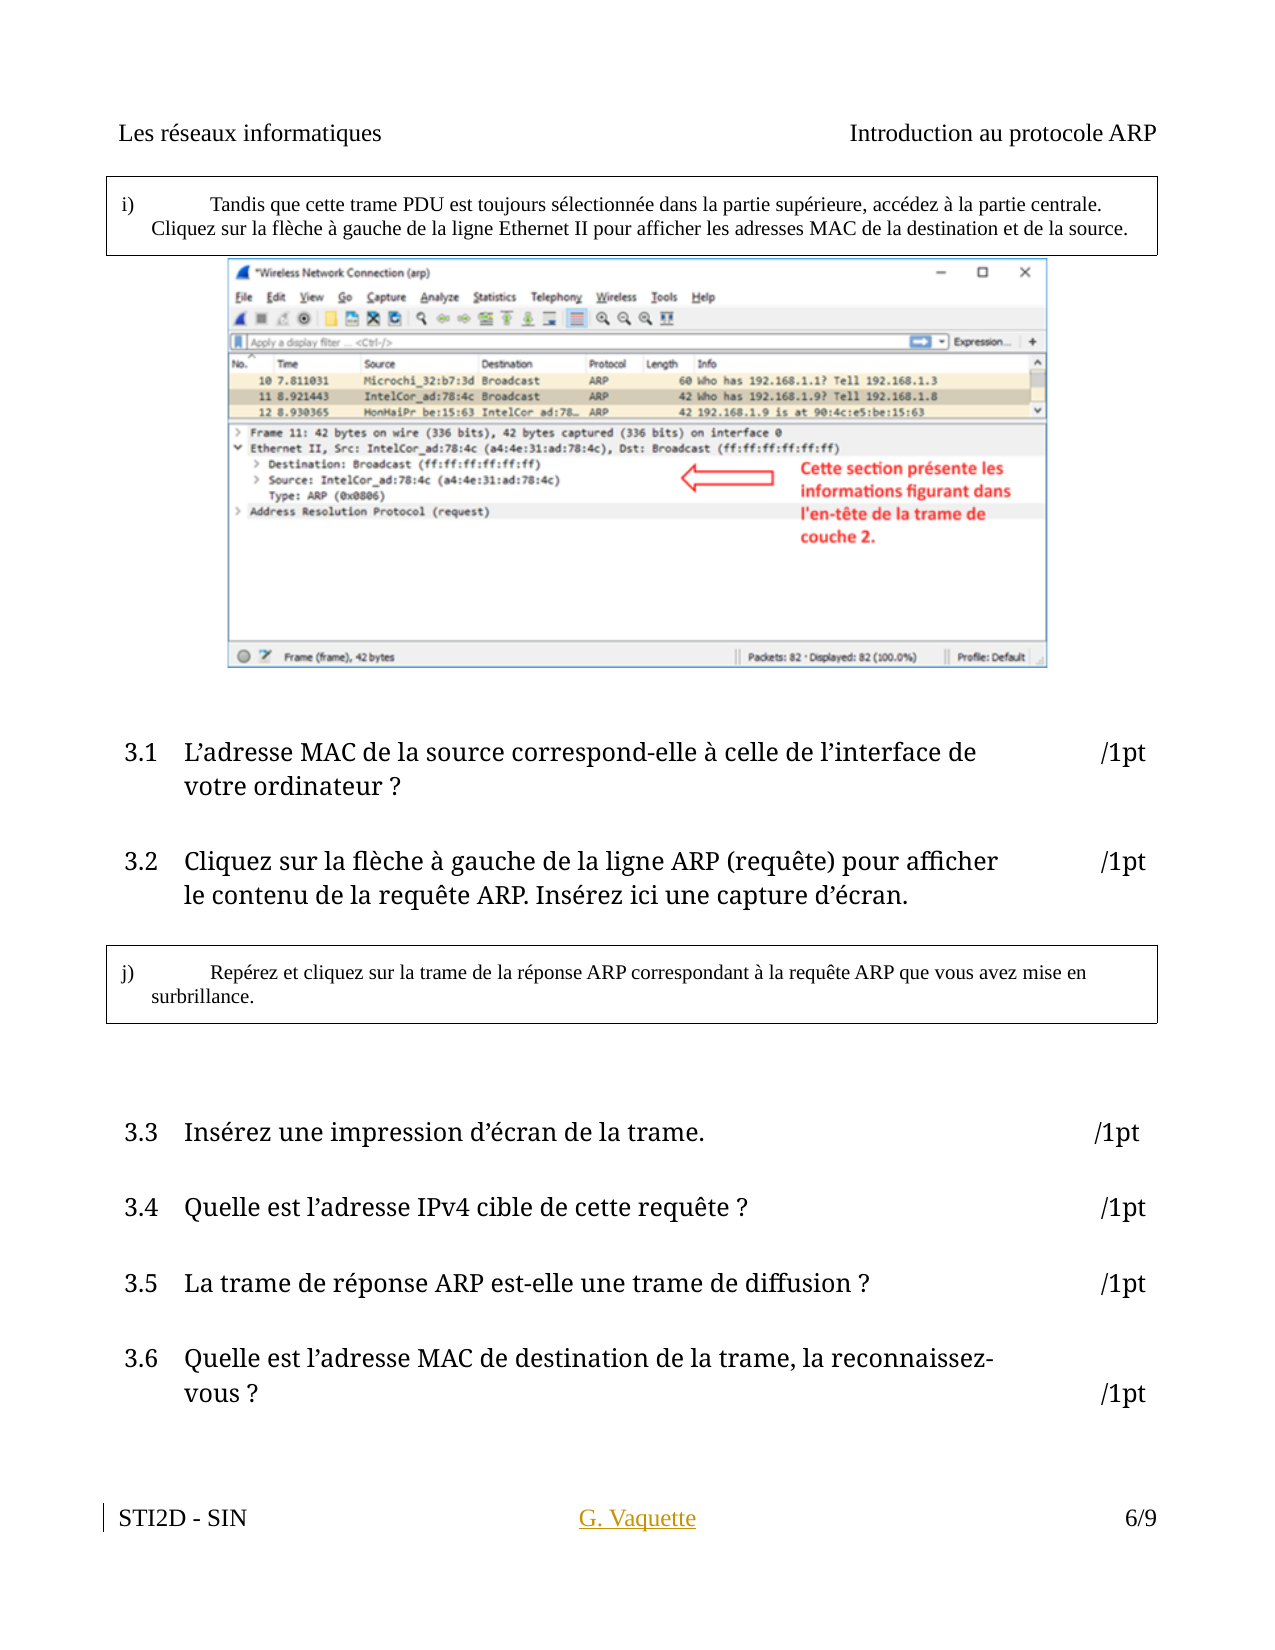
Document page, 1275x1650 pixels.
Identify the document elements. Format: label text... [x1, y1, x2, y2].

table_cell [1020, 1320, 1088, 1430]
table_cell Quelle est l’adresse IPv4 cible de cette requête ? [118, 1169, 1019, 1245]
table_cell /1pt [1089, 1320, 1157, 1430]
table_cell Cliquez sur la flèche à gauche de la ligne ARP (requête) pour afficher le contenu de la requête ARP. Insérez ici une capture d’écran. [118, 823, 1019, 933]
table_header Insérez une impression d’écran de la trame. [118, 1094, 1019, 1169]
table_header [1020, 714, 1088, 823]
table_cell [1020, 1169, 1088, 1245]
table_cell Quelle est l’adresse MAC de destination de la trame, la reconnaissez-vous ? [118, 1320, 1019, 1430]
list Tandis que cette trame PDU est toujours sélectionnée dans la partie supérieure, accédez à la partie centrale. Cliquez sur la flèche à gauche de la ligne Ethernet II pour afficher les adresses MAC de la destination et de la source. [107, 177, 1157, 255]
picture [227, 258, 1048, 668]
table_header /1pt [1089, 714, 1157, 823]
table_header /1pt [1089, 1094, 1157, 1169]
table_cell /1pt [1089, 823, 1157, 933]
table_cell /1pt [1089, 1245, 1157, 1320]
table_cell /1pt [1089, 1169, 1157, 1245]
table_cell [1020, 823, 1088, 933]
table_header [1020, 1094, 1088, 1169]
list Repérez et cliquez sur la trame de la réponse ARP correspondant à la requête ARP que vous avez mise en surbrillance. [107, 946, 1157, 1023]
table_header L’adresse MAC de la source correspond-elle à celle de l’interface de votre ordinateur ? [118, 714, 1019, 823]
table_cell [1020, 1245, 1088, 1320]
table_cell La trame de réponse ARP est-elle une trame de diffusion ? [118, 1245, 1019, 1320]
